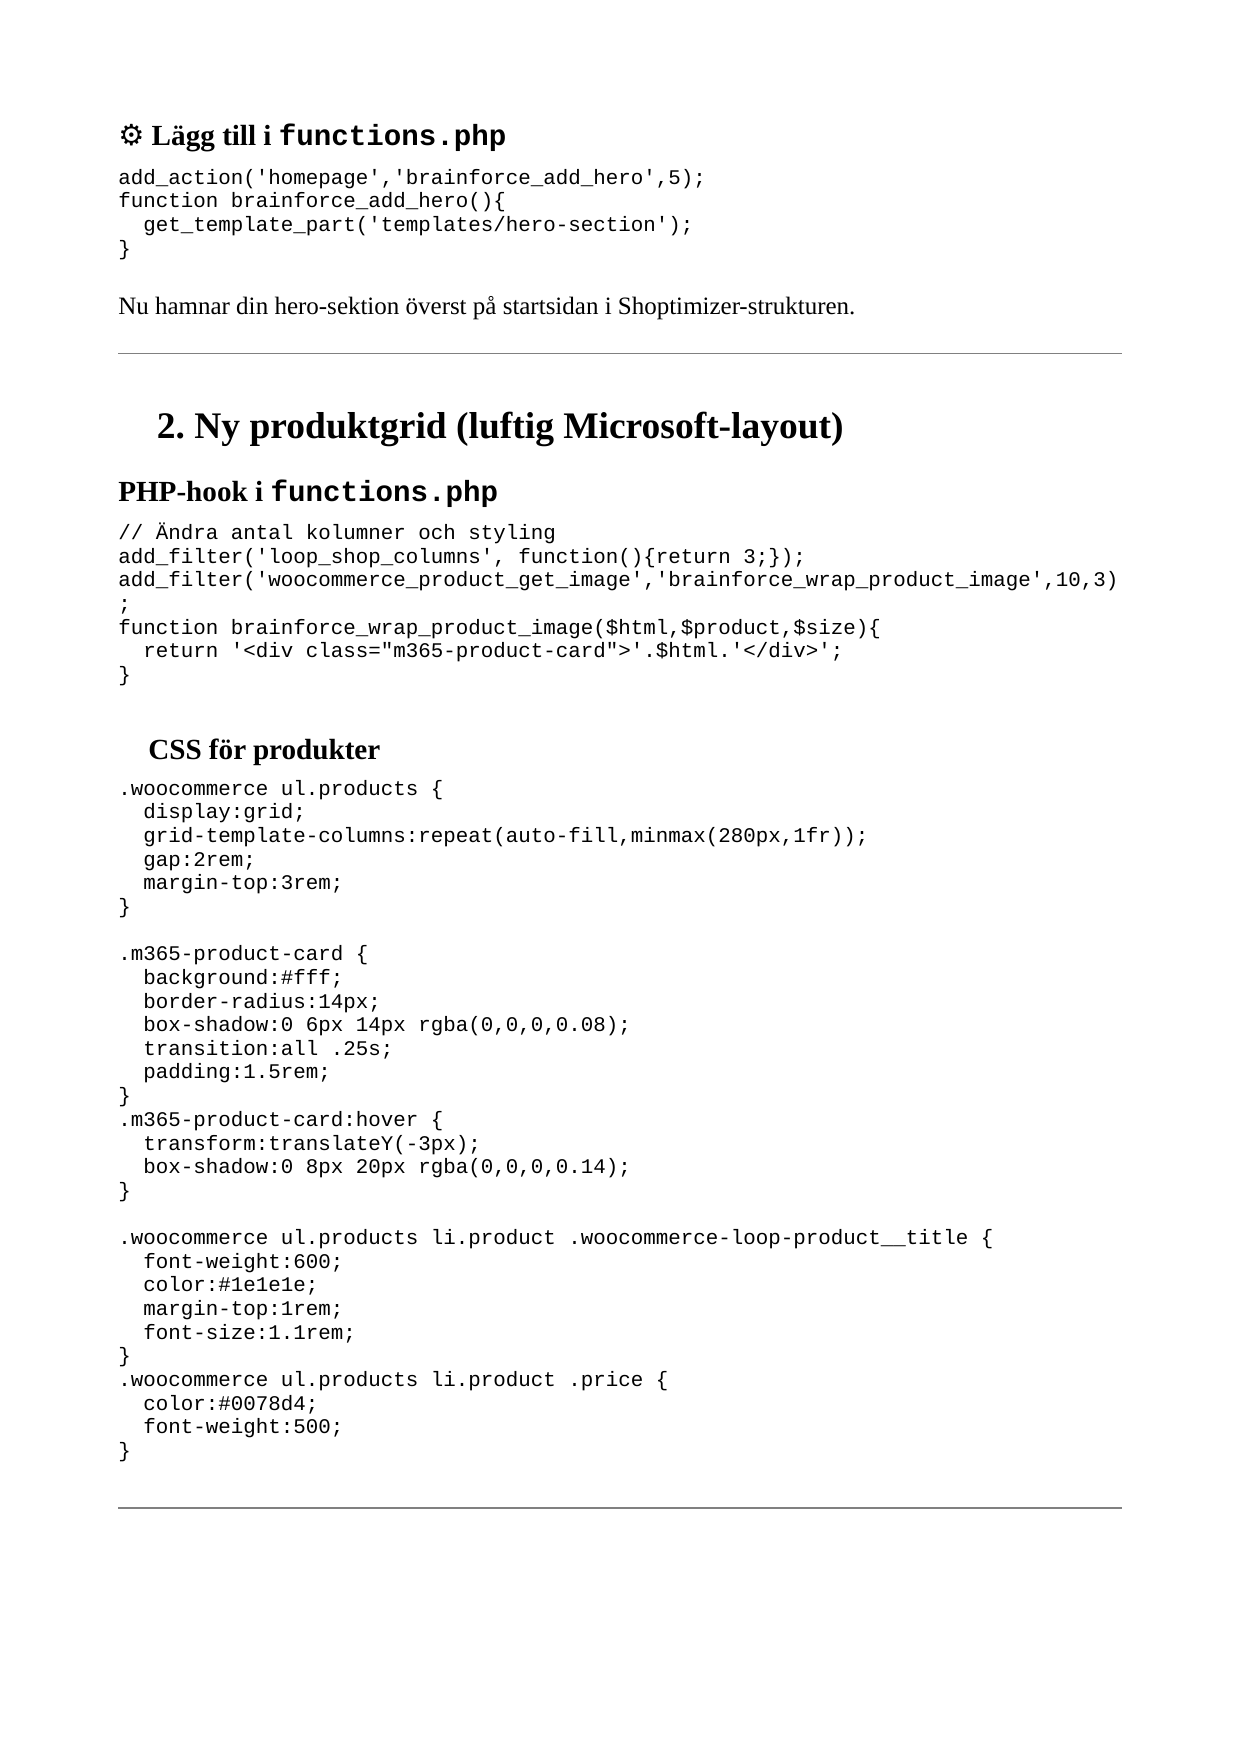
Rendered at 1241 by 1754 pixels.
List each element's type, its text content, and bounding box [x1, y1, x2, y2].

text grid-template-columns:repeat(auto-fill,minmax(280px,1fr)); [118, 825, 1122, 849]
text add_action('homepage','brainforce_add_hero',5); [118, 167, 1122, 190]
text margin-top:3rem; [118, 872, 1122, 896]
subtitle 💅 CSS för produkter [118, 732, 1122, 765]
text transition:all .25s; [118, 1038, 1122, 1062]
text font-size:1.1rem; [118, 1322, 1122, 1345]
text font-weight:500; [118, 1416, 1122, 1440]
text padding:1.5rem; [118, 1062, 1122, 1085]
text transform:translateY(-3px); [118, 1132, 1122, 1156]
subtitle PHP-hook i functions.php [118, 474, 1122, 510]
text add_filter('loop_shop_columns', function(){return 3;}); [118, 546, 1122, 569]
text function brainforce_wrap_product_image($html,$product,$size){ [118, 617, 1122, 640]
text color:#0078d4; [118, 1393, 1122, 1416]
text get_template_part('templates/hero-section'); [118, 214, 1122, 238]
text color:#1e1e1e; [118, 1274, 1122, 1298]
text } [118, 238, 1122, 261]
text display:grid; [118, 801, 1122, 825]
text Nu hamnar din hero-sektion överst på startsidan i Shoptimizer-strukturen. [118, 291, 1122, 319]
text gap:2rem; [118, 849, 1122, 872]
text .woocommerce ul.products { [118, 778, 1122, 801]
text margin-top:1rem; [118, 1298, 1122, 1322]
text } [118, 1345, 1122, 1369]
text } [118, 1180, 1122, 1203]
text function brainforce_add_hero(){ [118, 190, 1122, 214]
text .m365-product-card { [118, 943, 1122, 967]
text border-radius:14px; [118, 991, 1122, 1014]
text } [118, 1085, 1122, 1109]
text } [118, 664, 1122, 688]
text background:#fff; [118, 967, 1122, 991]
text add_filter('woocommerce_product_get_image','brainforce_wrap_product_image',10,3); [118, 569, 1122, 617]
text return '<div class="m365-product-card">'.$html.'</div>'; [118, 640, 1122, 664]
subtitle 🧩 2. Ny produktgrid (luftig Microsoft-layout) [118, 403, 1122, 447]
text .woocommerce ul.products li.product .woocommerce-loop-product__title { [118, 1227, 1122, 1251]
text } [118, 1440, 1122, 1463]
text // Ändra antal kolumner och styling [118, 522, 1122, 546]
text box-shadow:0 8px 20px rgba(0,0,0,0.14); [118, 1156, 1122, 1180]
text } [118, 896, 1122, 920]
subtitle ⚙️ Lägg till i functions.php [118, 118, 1122, 154]
text box-shadow:0 6px 14px rgba(0,0,0,0.08); [118, 1014, 1122, 1038]
text .woocommerce ul.products li.product .price { [118, 1369, 1122, 1393]
text font-weight:600; [118, 1251, 1122, 1274]
text .m365-product-card:hover { [118, 1109, 1122, 1132]
